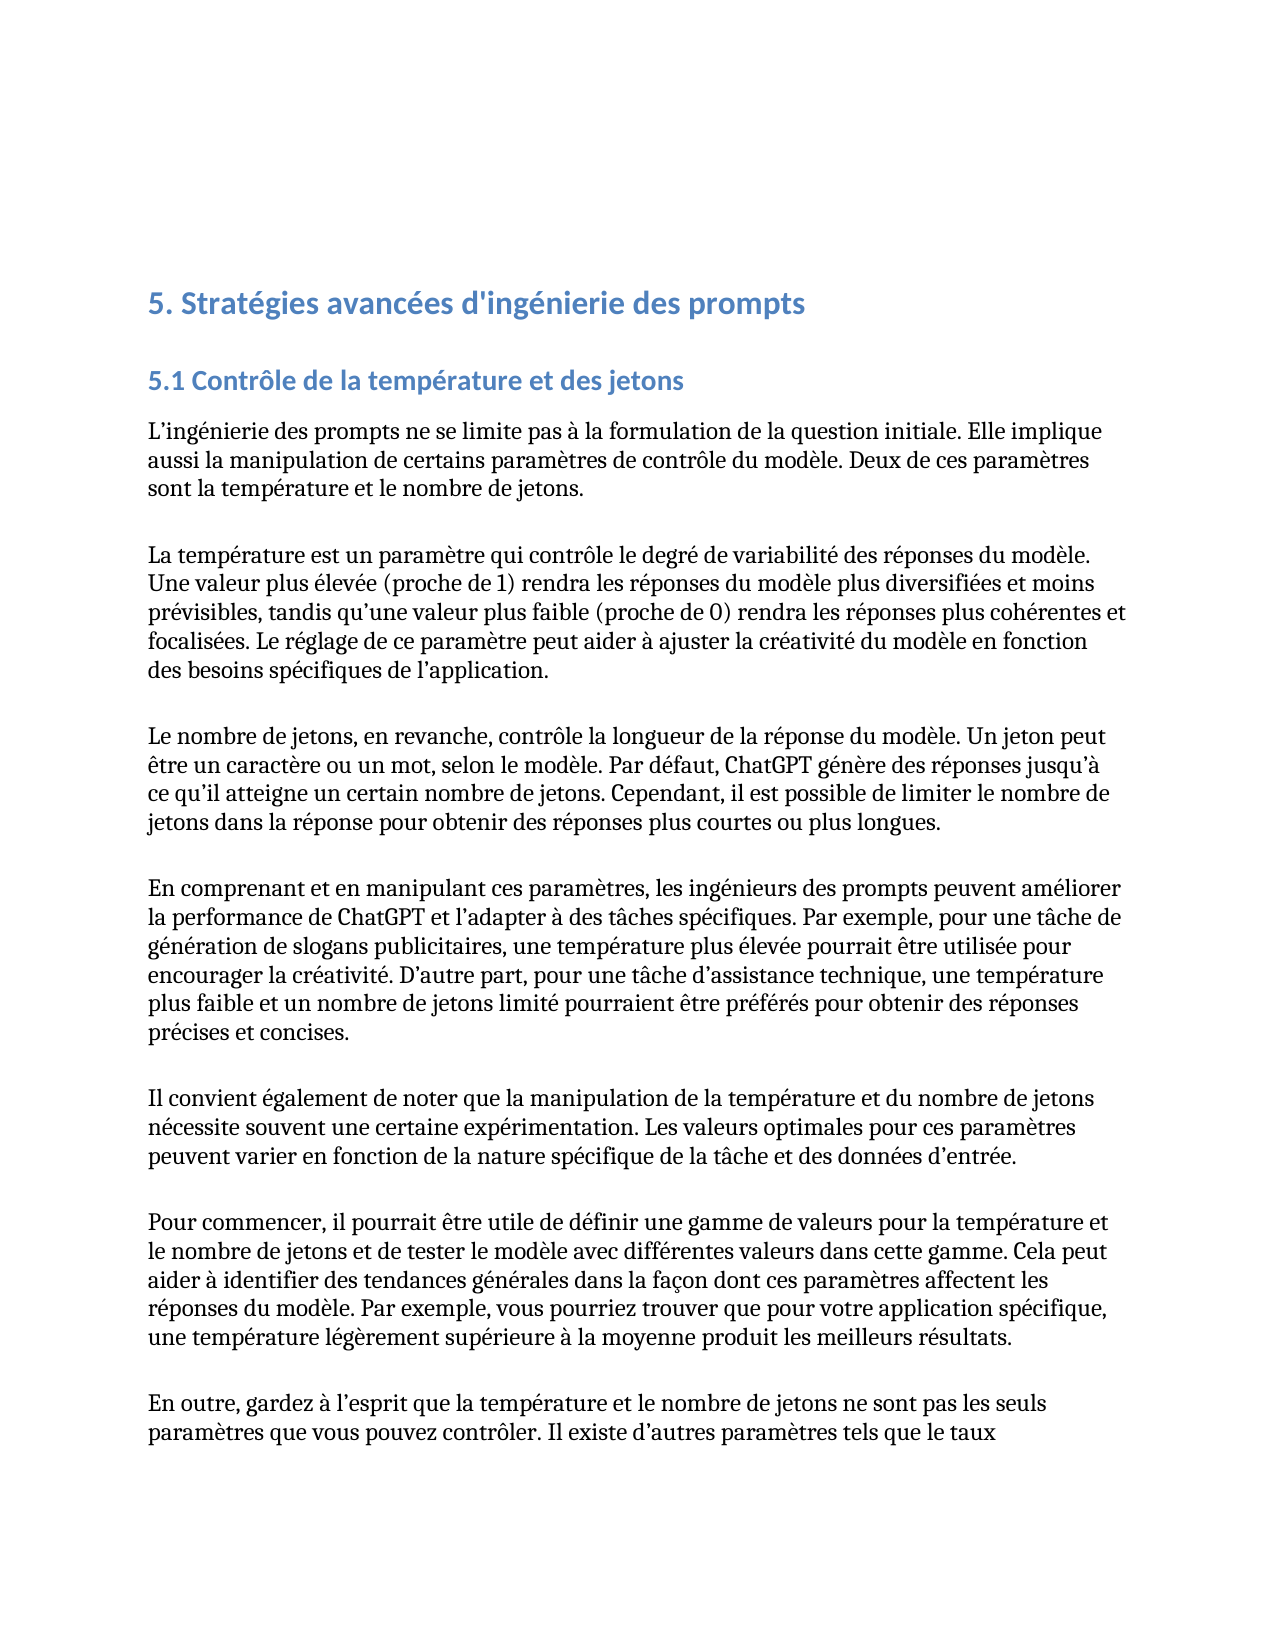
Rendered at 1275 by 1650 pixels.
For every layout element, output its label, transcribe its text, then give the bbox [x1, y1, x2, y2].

subtitle 5. Stratégies avancées d'ingénierie des prompts [148, 282, 1127, 323]
text En outre, gardez à l’esprit que la température et le nombre de jetons ne sont pas les seuls paramètres que vous pouvez contrôler. Il existe d’autres paramètres tels que le taux [148, 1389, 1127, 1447]
text Pour commencer, il pourrait être utile de définir une gamme de valeurs pour la température et le nombre de jetons et de tester le modèle avec différentes valeurs dans cette gamme. Cela peut aider à identifier des tendances générales dans la façon dont ces paramètres affectent les réponses du modèle. Par exemple, vous pourriez trouver que pour votre application spécifique, une température légèrement supérieure à la moyenne produit les meilleurs résultats. [148, 1208, 1127, 1352]
text La température est un paramètre qui contrôle le degré de variabilité des réponses du modèle. Une valeur plus élevée (proche de 1) rendra les réponses du modèle plus diversifiées et moins prévisibles, tandis qu’une valeur plus faible (proche de 0) rendra les réponses plus cohérentes et focalisées. Le réglage de ce paramètre peut aider à ajuster la créativité du modèle en fonction des besoins spécifiques de l’application. [148, 541, 1127, 684]
text Il convient également de noter que la manipulation de la température et du nombre de jetons nécessite souvent une certaine expérimentation. Les valeurs optimales pour ces paramètres peuvent varier en fonction de la nature spécifique de la tâche et des données d’entrée. [148, 1084, 1127, 1171]
text En comprenant et en manipulant ces paramètres, les ingénieurs des prompts peuvent améliorer la performance de ChatGPT et l’adapter à des tâches spécifiques. Par exemple, pour une tâche de génération de slogans publicitaires, une température plus élevée pourrait être utilisée pour encourager la créativité. D’autre part, pour une tâche d’assistance technique, une température plus faible et un nombre de jetons limité pourraient être préférés pour obtenir des réponses précises et concises. [148, 874, 1127, 1047]
subtitle 5.1 Contrôle de la température et des jetons [148, 362, 1127, 398]
text Le nombre de jetons, en revanche, contrôle la longueur de la réponse du modèle. Un jeton peut être un caractère ou un mot, selon le modèle. Par défaut, ChatGPT génère des réponses jusqu’à ce qu’il atteigne un certain nombre de jetons. Cependant, il est possible de limiter le nombre de jetons dans la réponse pour obtenir des réponses plus courtes ou plus longues. [148, 722, 1127, 837]
text L’ingénierie des prompts ne se limite pas à la formulation de la question initiale. Elle implique aussi la manipulation de certains paramètres de contrôle du modèle. Deux de ces paramètres sont la température et le nombre de jetons. [148, 417, 1127, 503]
